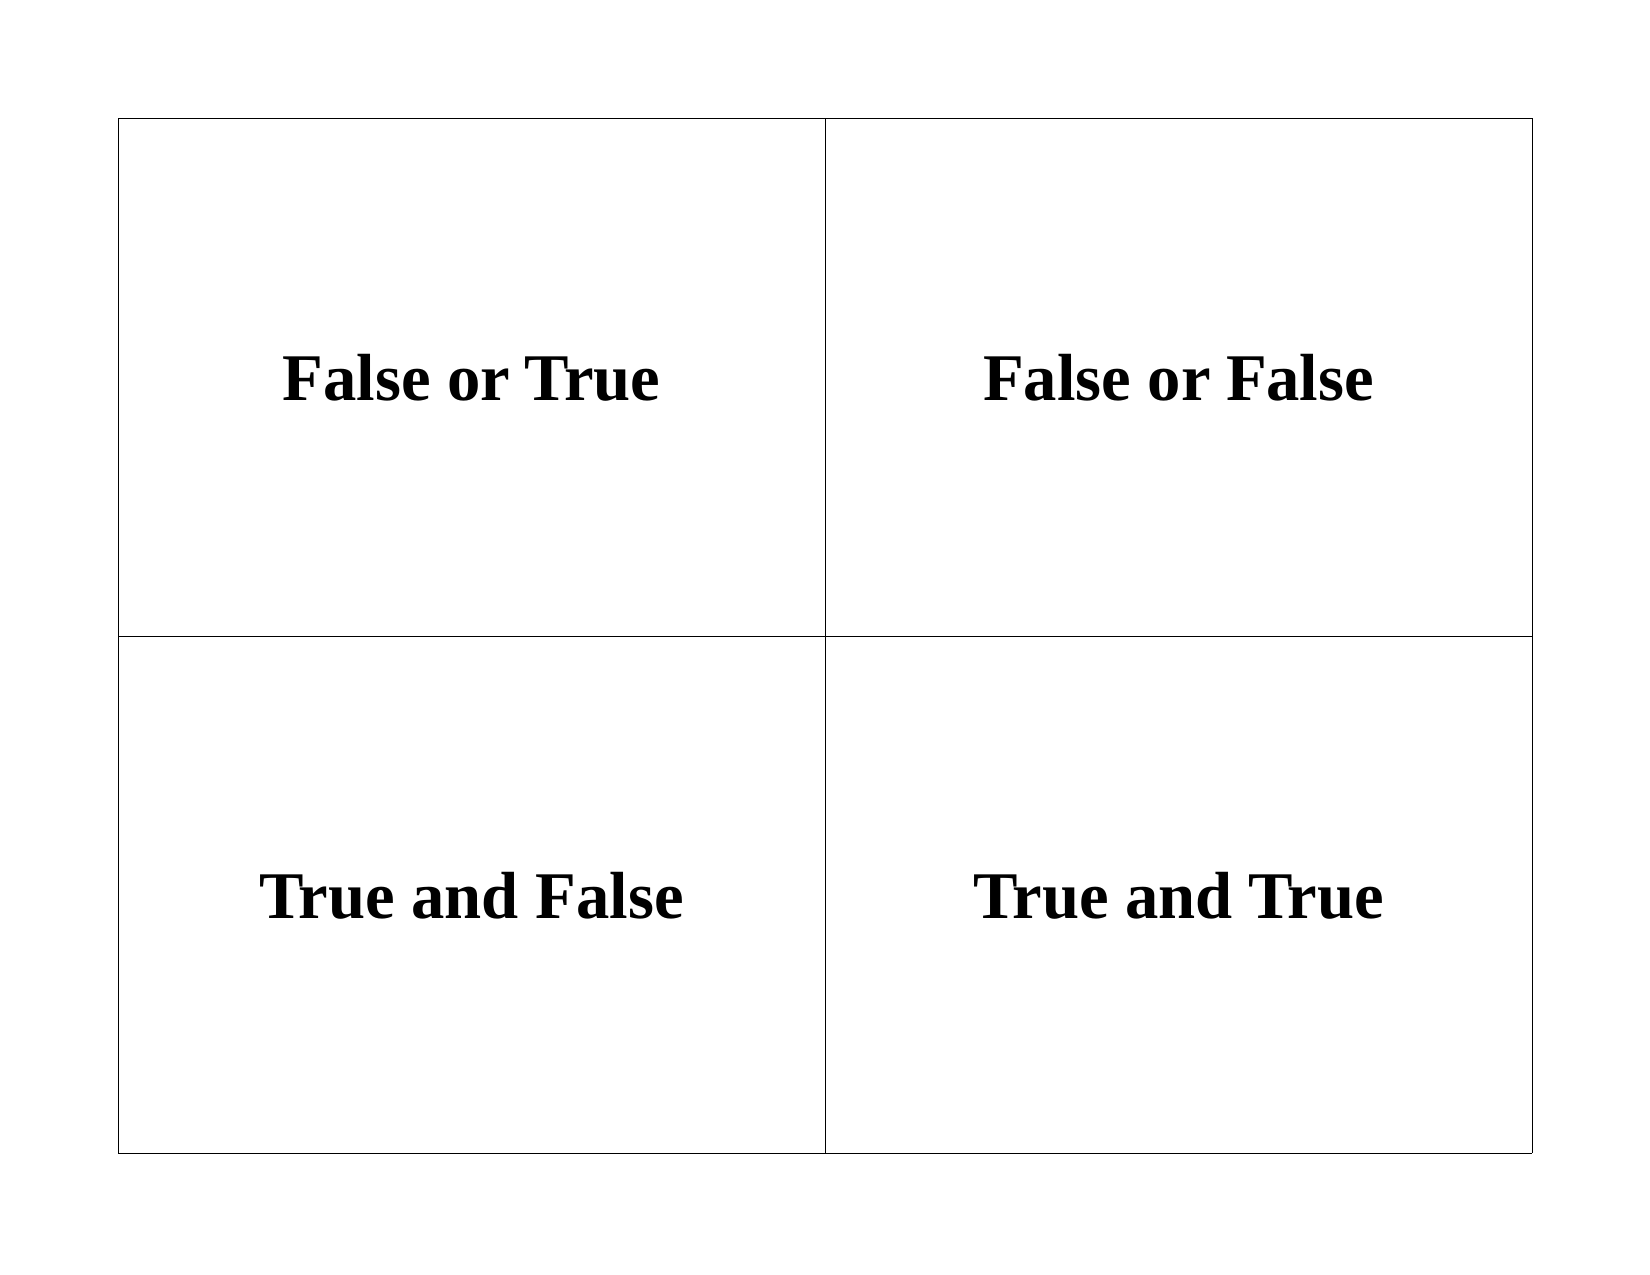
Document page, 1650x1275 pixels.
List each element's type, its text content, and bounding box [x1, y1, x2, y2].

table_header False or False [826, 119, 1532, 636]
table_header False or True [119, 119, 825, 636]
table_cell True and False [119, 637, 825, 1153]
table_cell True and True [826, 637, 1532, 1153]
